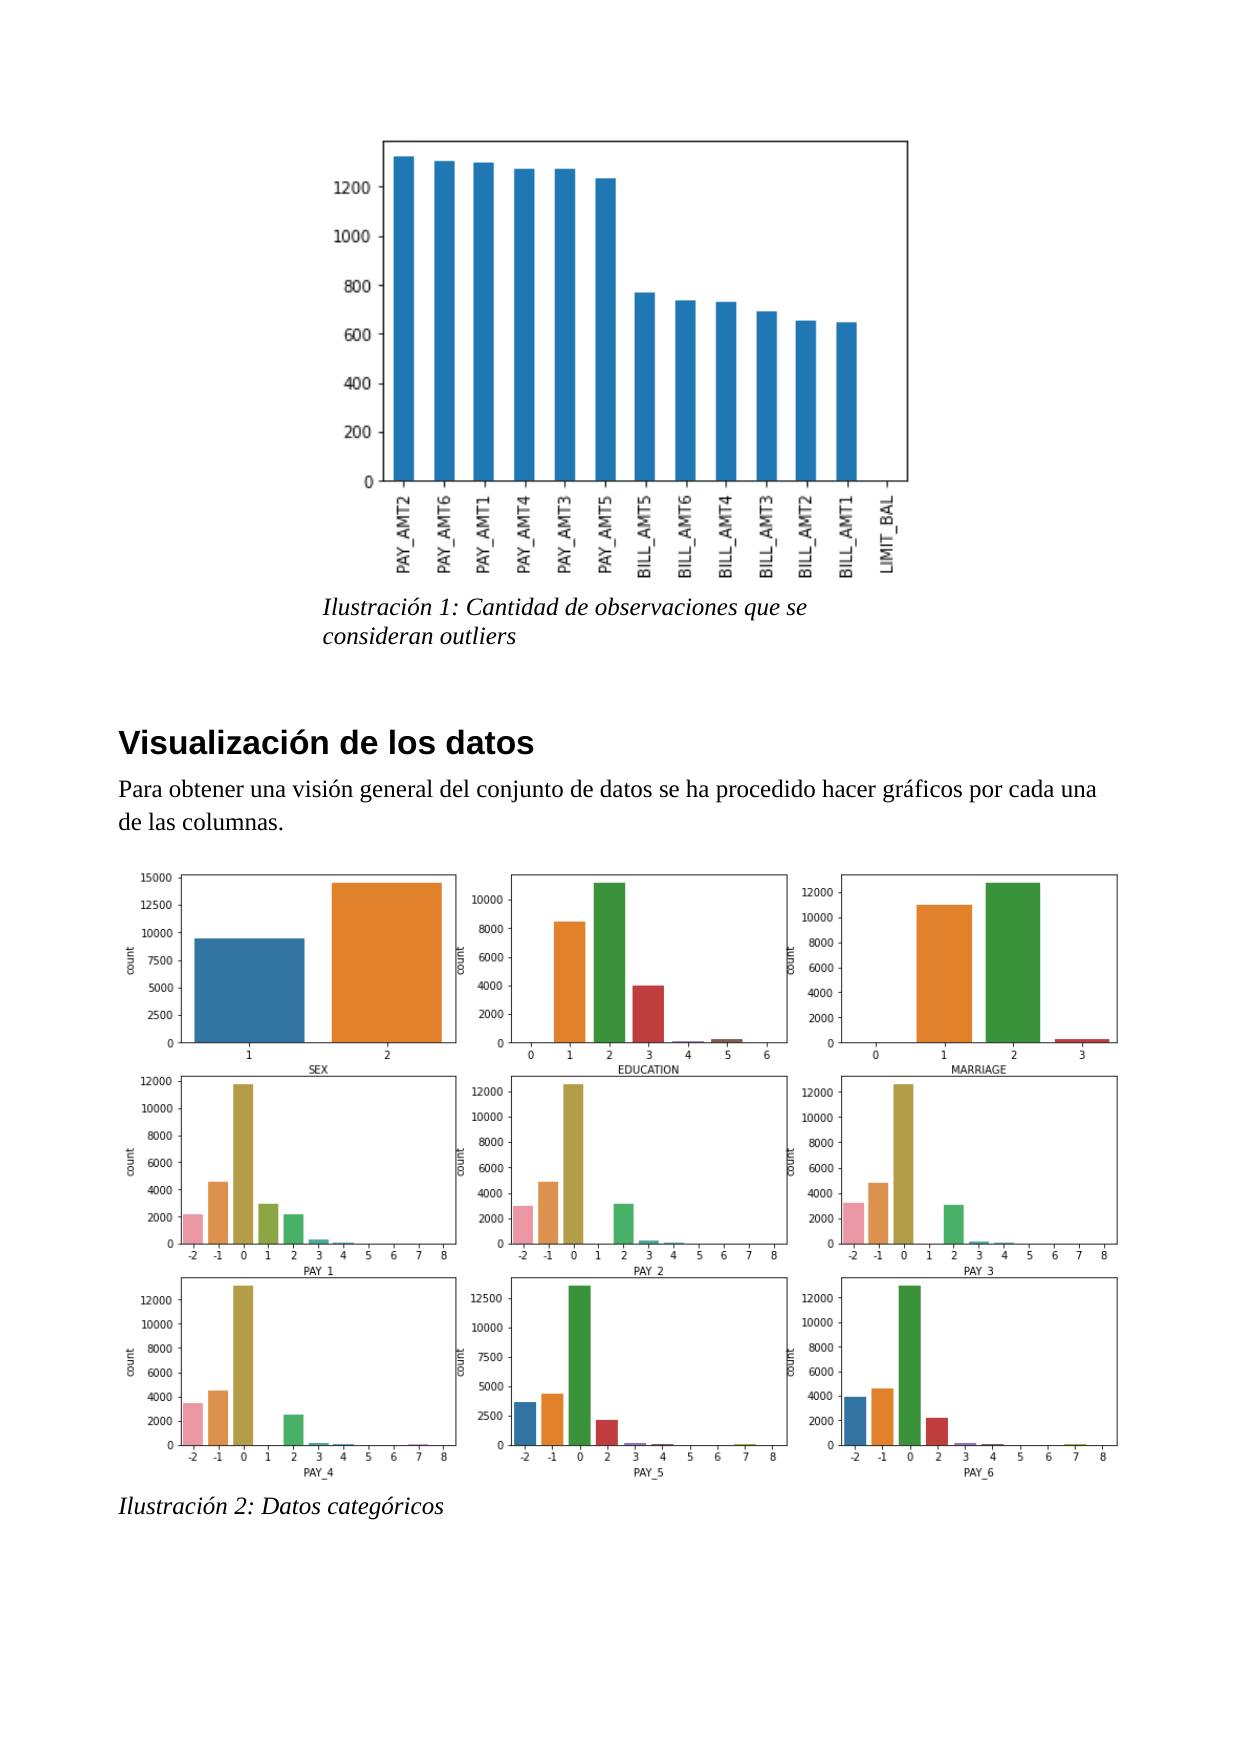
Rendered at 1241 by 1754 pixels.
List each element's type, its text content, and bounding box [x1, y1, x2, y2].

picture [118, 866, 1123, 1486]
text Ilustración 2: Datos categóricos [118, 1486, 1122, 1519]
subtitle Visualización de los datos [118, 722, 1122, 761]
picture [322, 130, 918, 587]
text Para obtener una visión general del conjunto de datos se ha procedido hacer gráficos por cada una de las columnas. [118, 774, 1122, 835]
text Ilustración 1: Cantidad de observaciones que se consideran outliers [322, 587, 918, 650]
